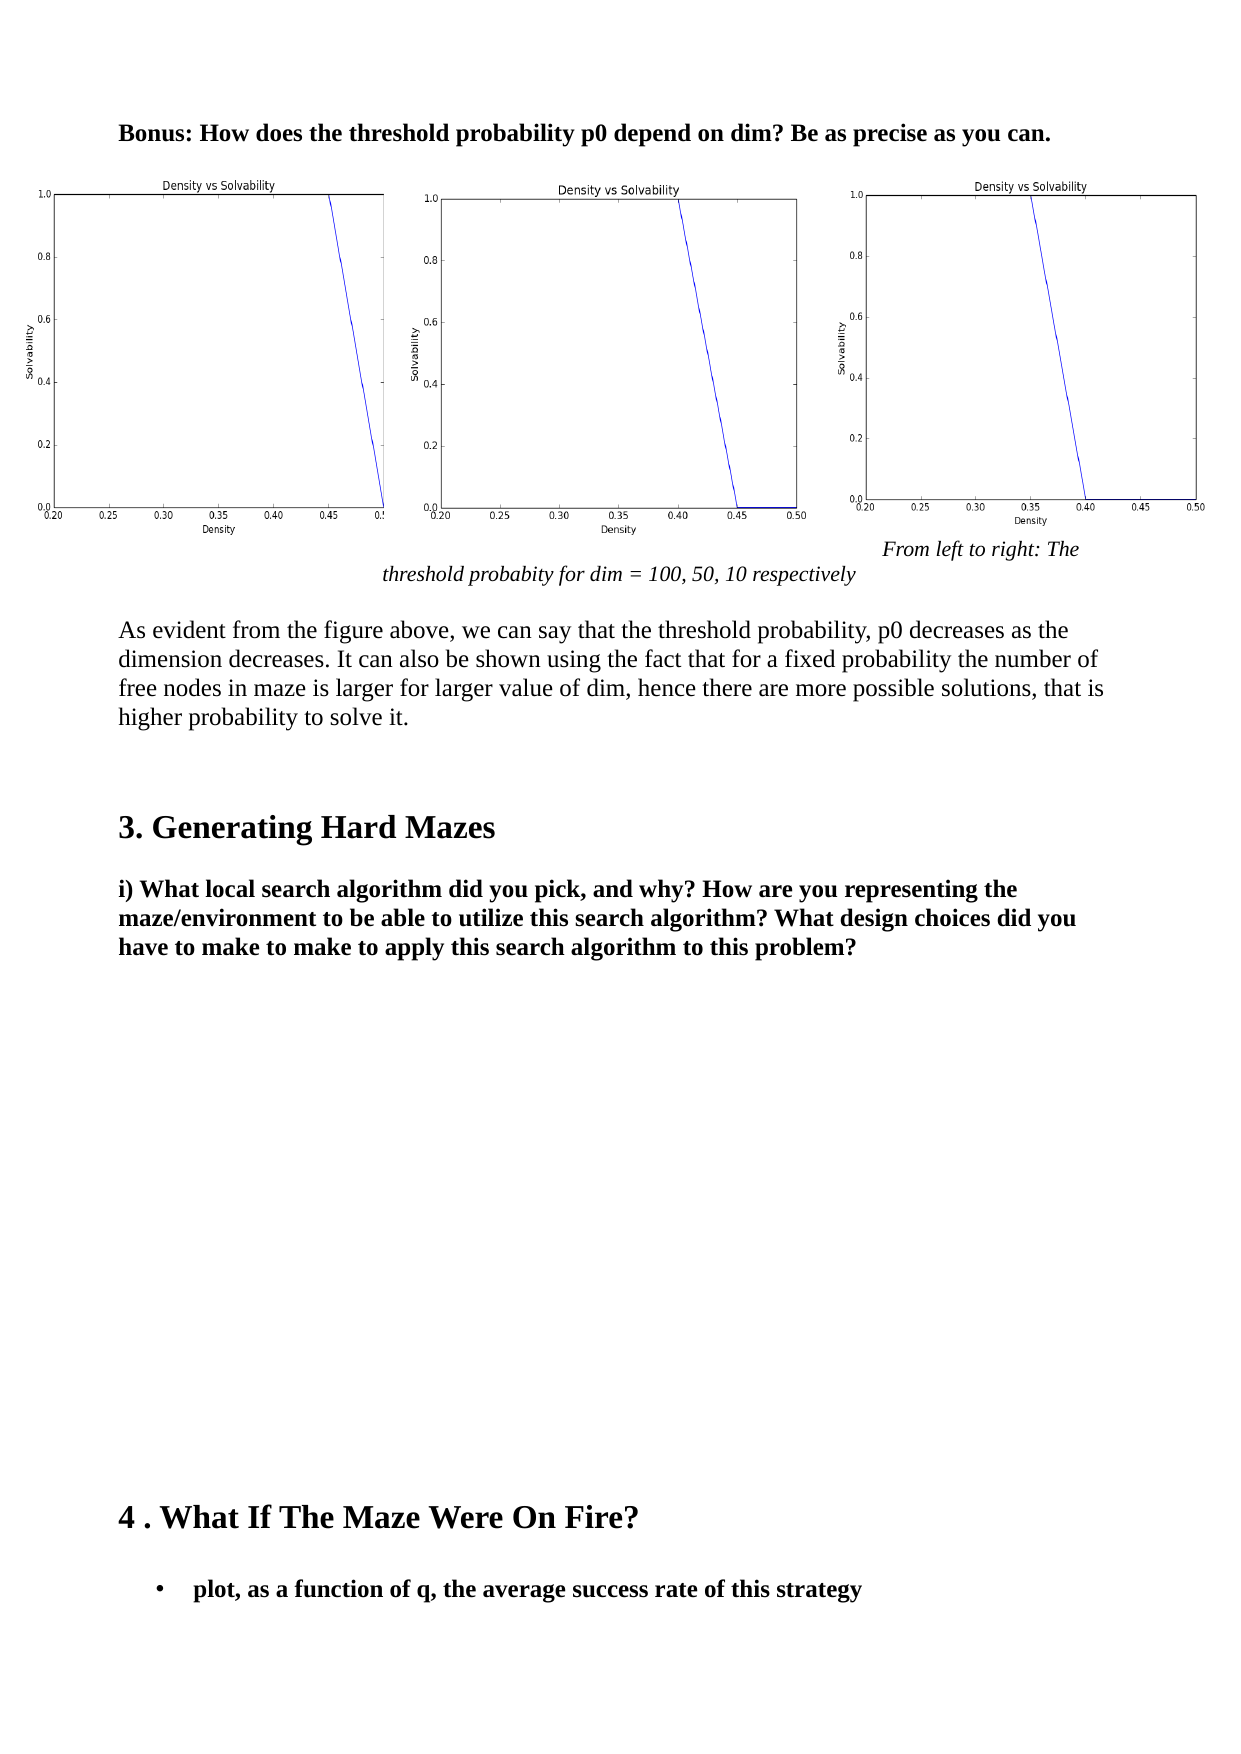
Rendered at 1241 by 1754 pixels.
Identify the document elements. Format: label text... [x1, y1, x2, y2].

text i) What local search algorithm did you pick, and why? How are you representing the maze/environment to be able to utilize this search algorithm? What design choices did you have to make to make to apply this search algorithm to this problem? [118, 874, 1122, 960]
text From left to right: The threshold probabity for dim = 100, 50, 10 respectively [118, 537, 1122, 587]
text 4 . What If The Maze Were On Fire? [118, 1497, 1122, 1535]
list plot, as a function of q, the average success rate of this strategy [156, 1574, 1122, 1602]
text Bonus: How does the threshold probability p0 depend on dim? Be as precise as you can. [118, 118, 1122, 147]
text 3. Generating Hard Mazes [118, 807, 1122, 845]
picture [0, 155, 1238, 546]
text As evident from the figure above, we can say that the threshold probability, p0 decreases as the dimension decreases. It can also be shown using the fact that for a fixed probability the number of free nodes in maze is larger for larger value of dim, hence there are more possible solutions, that is higher probability to solve it. [118, 615, 1122, 730]
